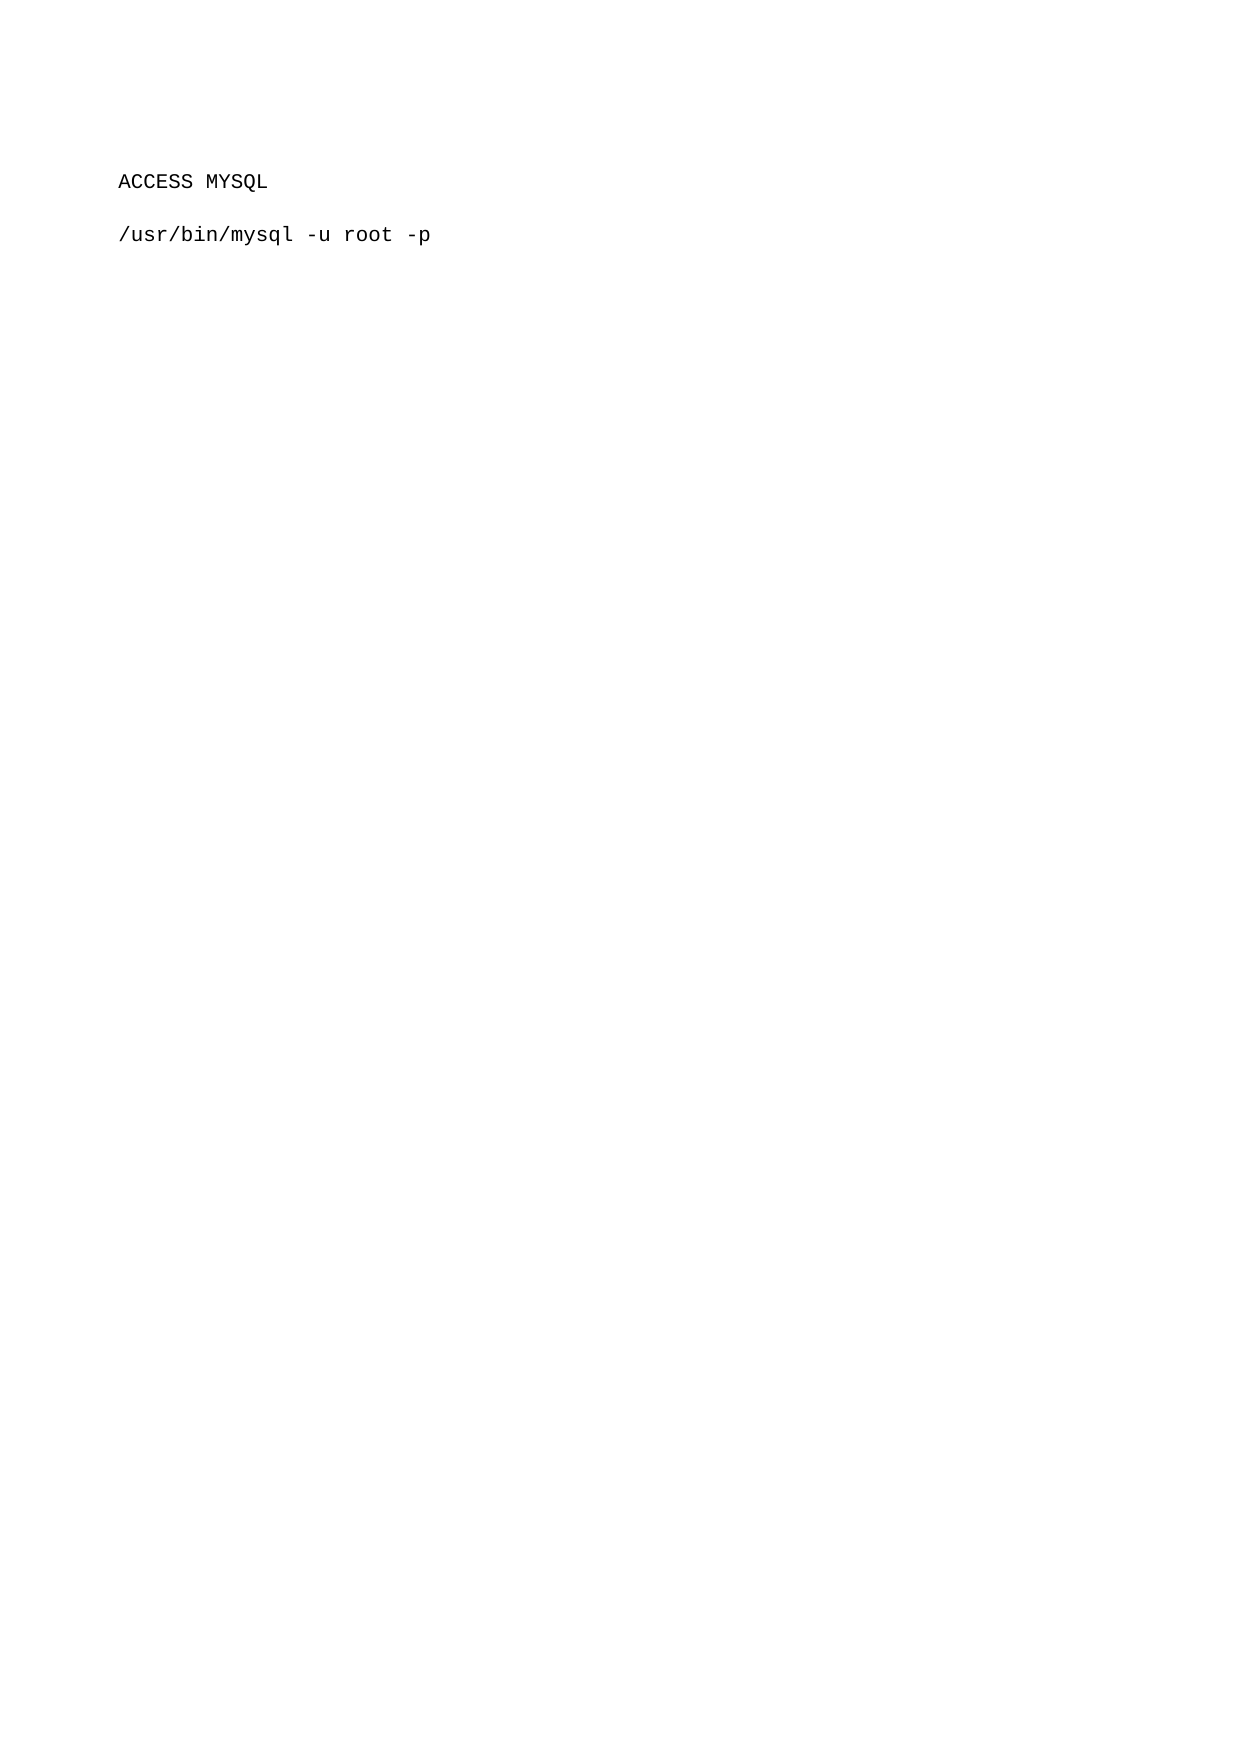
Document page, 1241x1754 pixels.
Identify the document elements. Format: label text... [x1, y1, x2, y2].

text ACCESS MYSQL [118, 171, 1122, 195]
text /usr/bin/mysql -u root -p [118, 224, 1122, 248]
